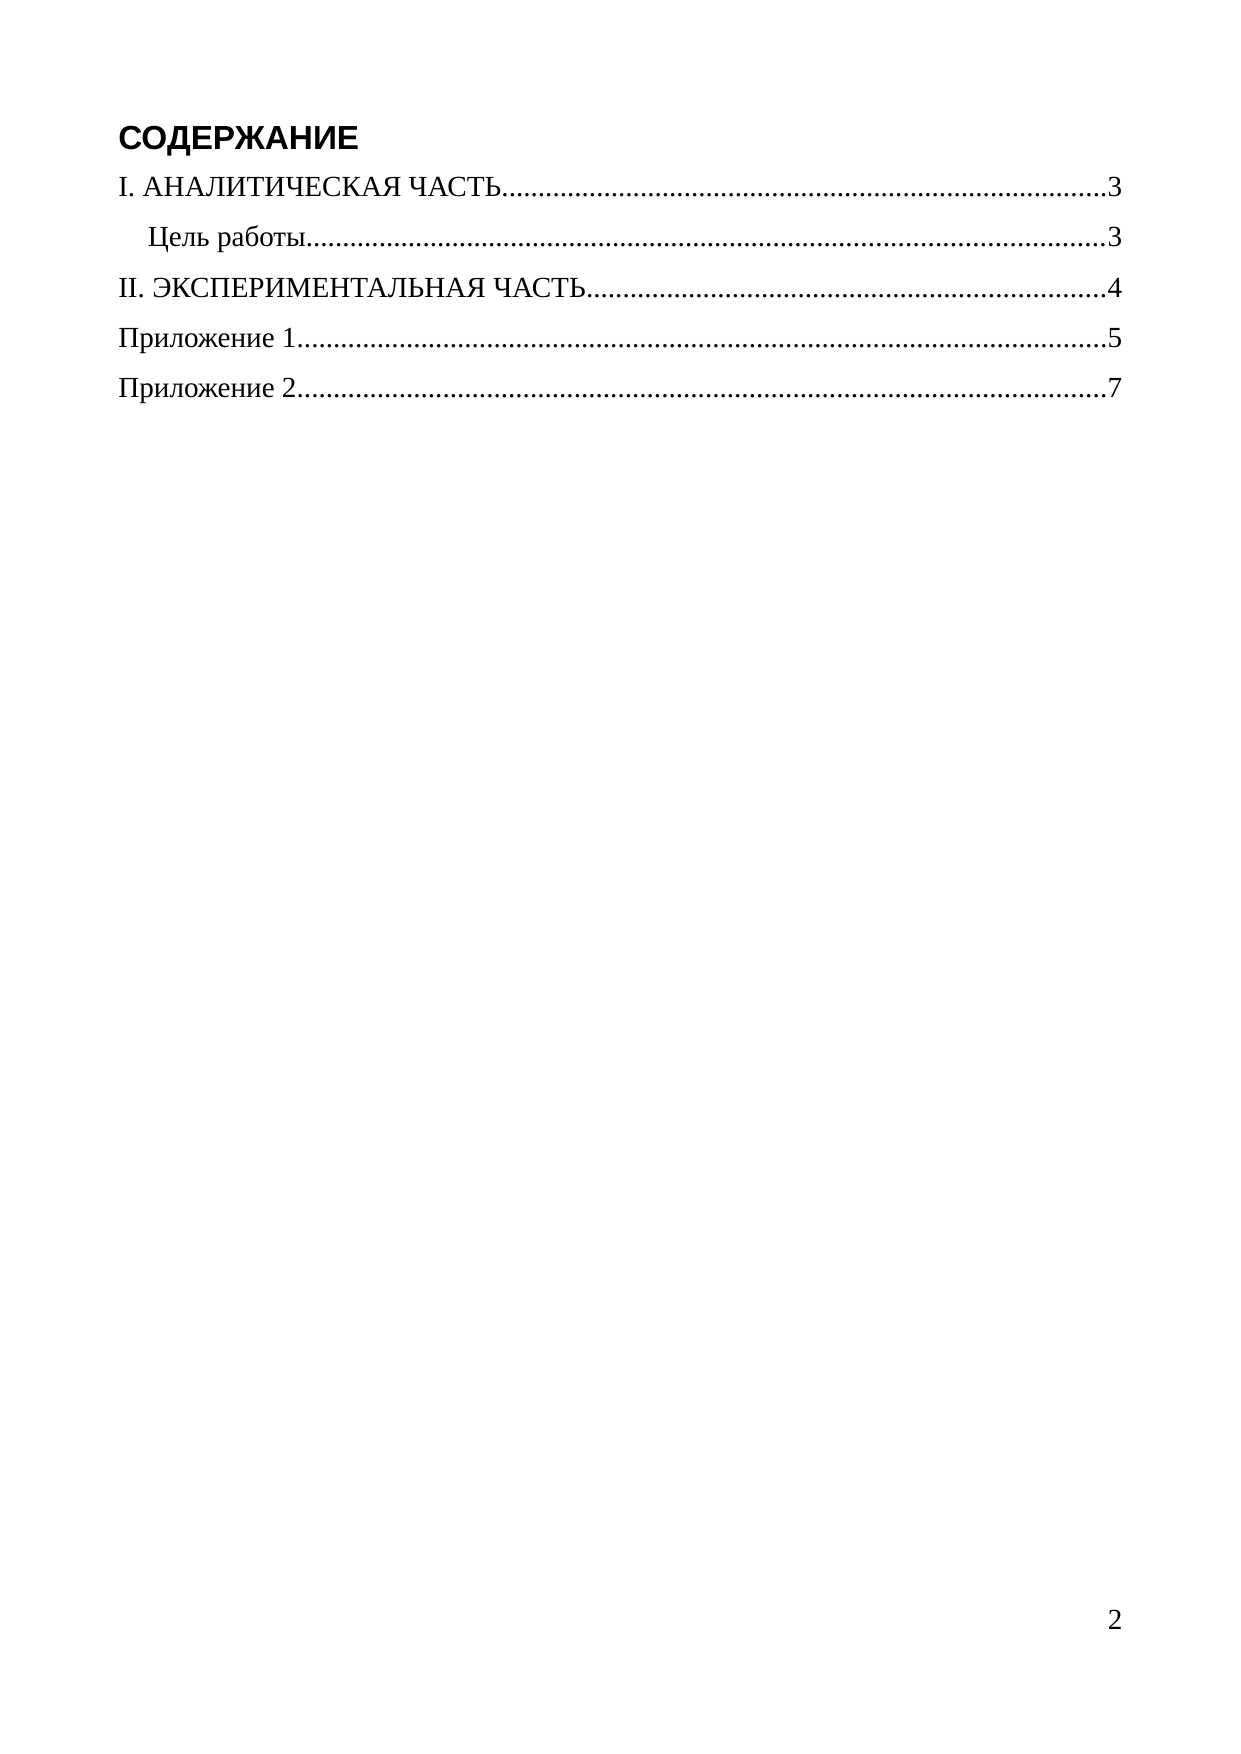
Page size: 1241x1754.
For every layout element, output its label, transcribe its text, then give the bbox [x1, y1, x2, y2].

subtitle СОДЕРЖАНИЕ [118, 118, 1122, 157]
text Приложение 2. 7 [118, 370, 1122, 404]
text Цель работы 3 [148, 219, 1122, 253]
text Приложение 1. 5 [118, 320, 1122, 353]
text II. ЭКСПЕРИМЕНТАЛЬНАЯ ЧАСТЬ 4 [118, 270, 1122, 303]
text I. АНАЛИТИЧЕСКАЯ ЧАСТЬ. 3 [118, 169, 1122, 203]
